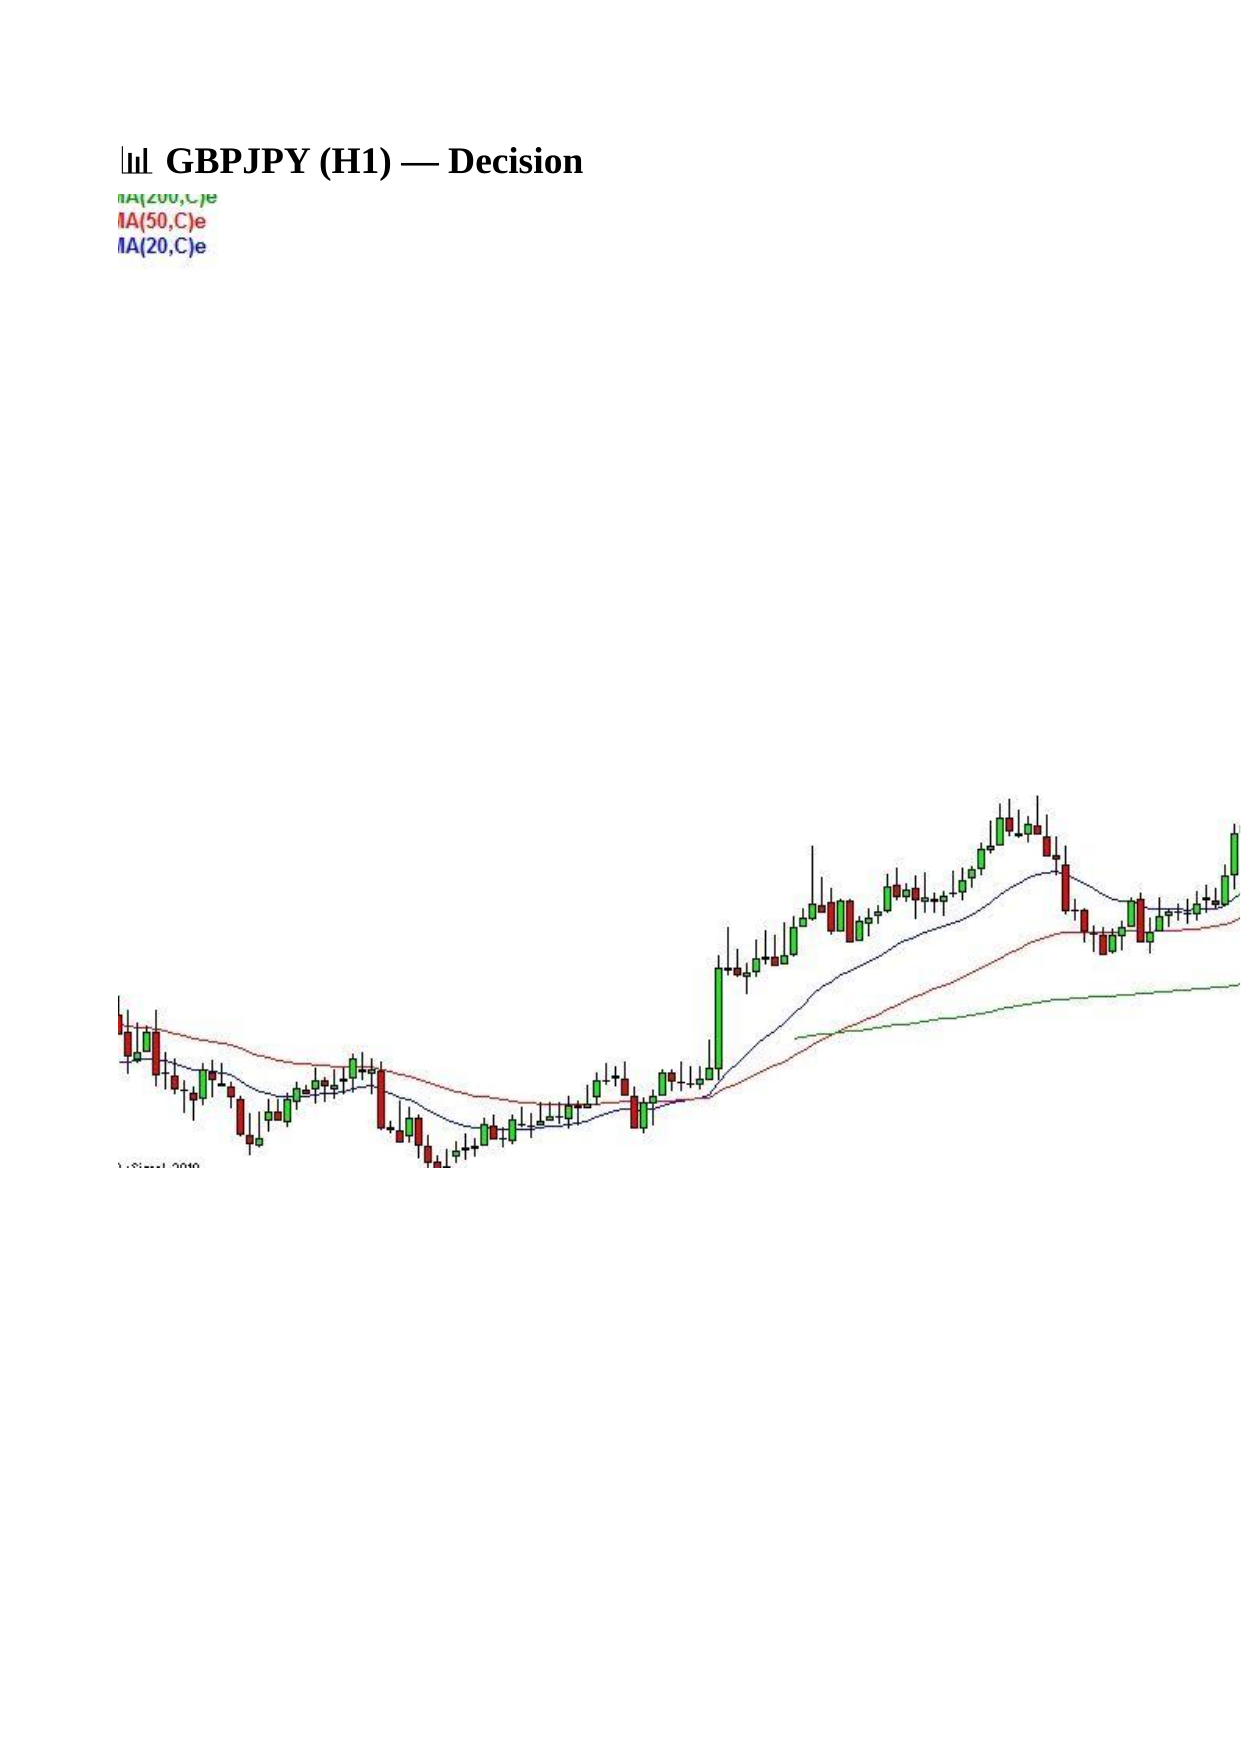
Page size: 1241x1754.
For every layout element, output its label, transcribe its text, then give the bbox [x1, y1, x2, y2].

subtitle 📊 GBPJPY (H1) — Decision [118, 139, 1122, 182]
picture [118, 194, 1241, 1168]
